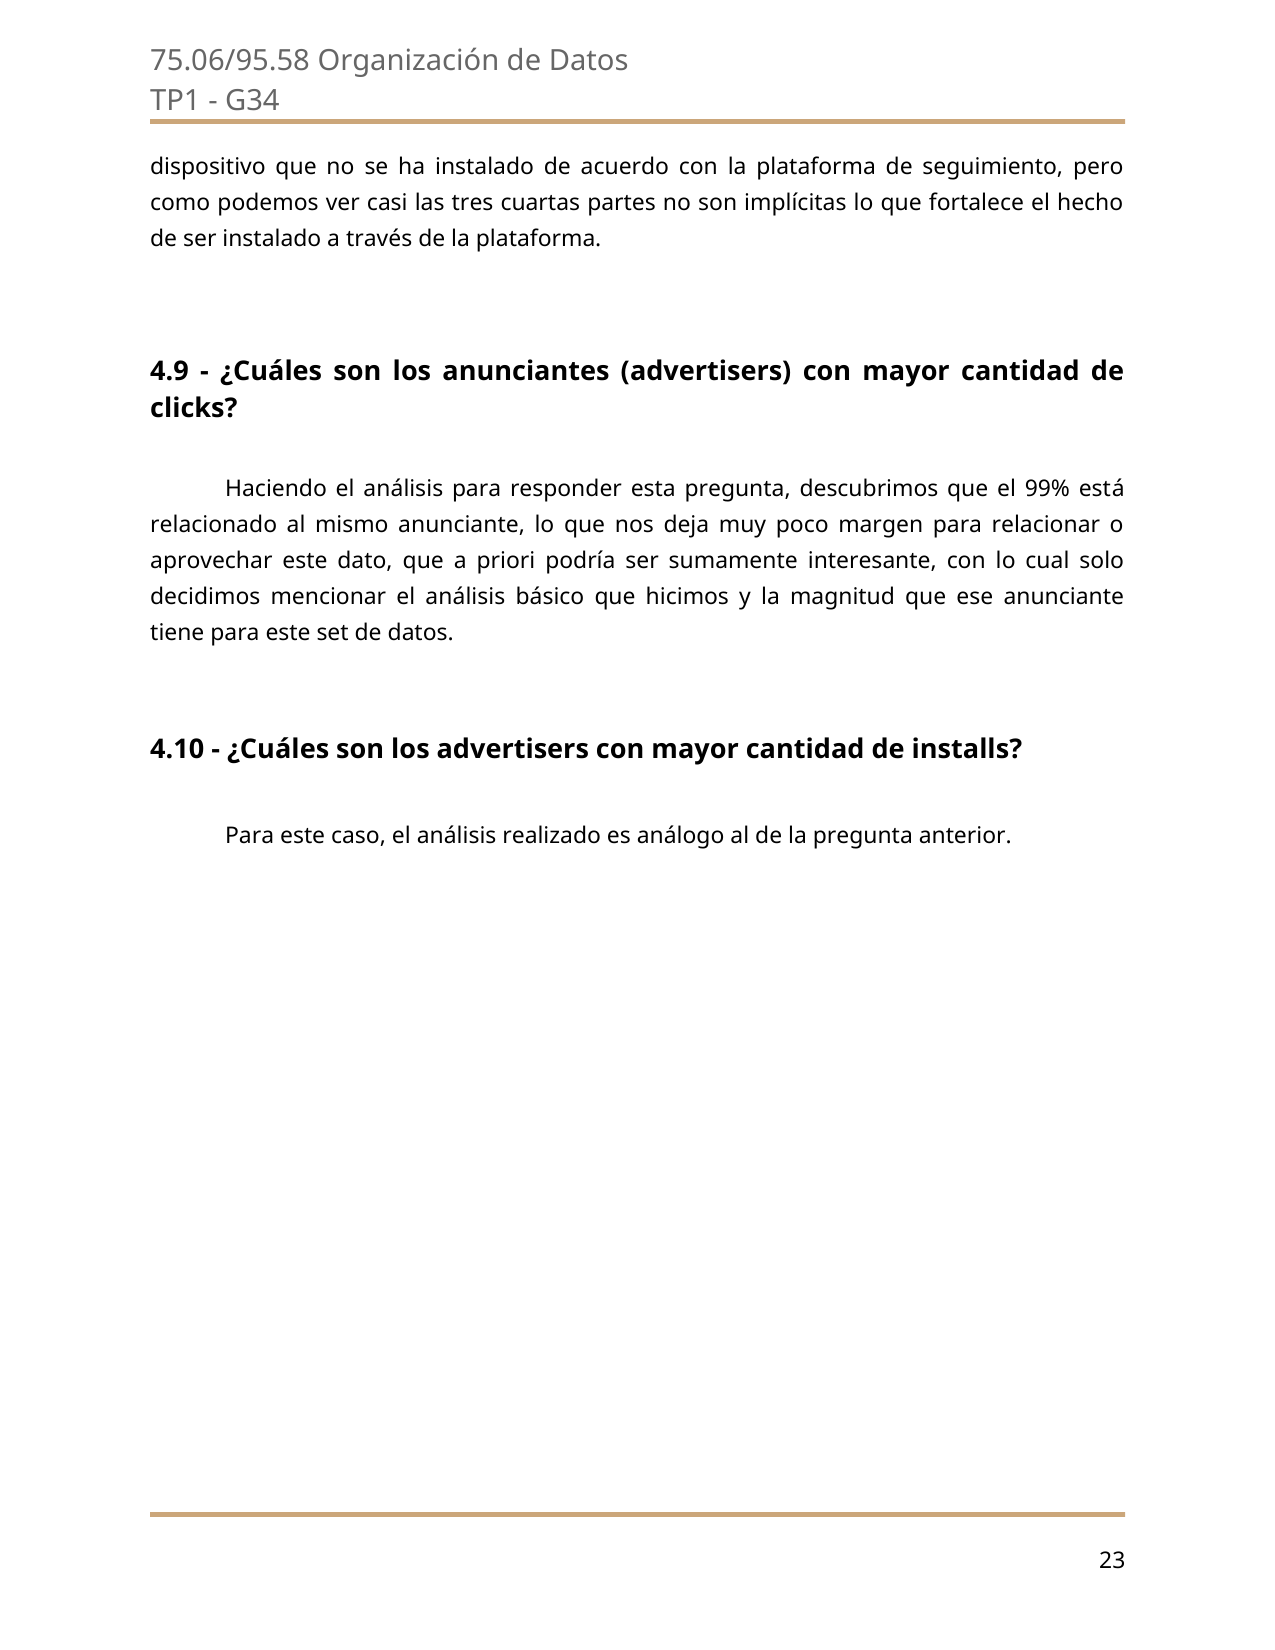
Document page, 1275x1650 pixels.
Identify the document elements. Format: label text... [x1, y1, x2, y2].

text Haciendo el análisis para responder esta pregunta, descubrimos que el 99% está relacionado al mismo anunciante, lo que nos deja muy poco margen para relacionar o aprovechar este dato, que a priori podría ser sumamente interesante, con lo cual solo decidimos mencionar el análisis básico que hicimos y la magnitud que ese anunciante tiene para este set de datos. [150, 436, 1125, 647]
picture [150, 119, 1125, 124]
subtitle 4.10 - ¿Cuáles son los advertisers con mayor cantidad de installs? [150, 730, 1125, 767]
text dispositivo que no se ha instalado de acuerdo con la plataforma de seguimiento, pero como podemos ver casi las tres cuartas partes no son implícitas lo que fortalece el hecho de ser instalado a través de la plataforma. [150, 150, 1125, 253]
text Para este caso, el análisis realizado es análogo al de la pregunta anterior. [150, 819, 1125, 850]
subtitle 4.9 - ¿Cuáles son los anunciantes (advertisers) con mayor cantidad de clicks? [150, 352, 1125, 426]
picture [150, 1512, 1125, 1517]
